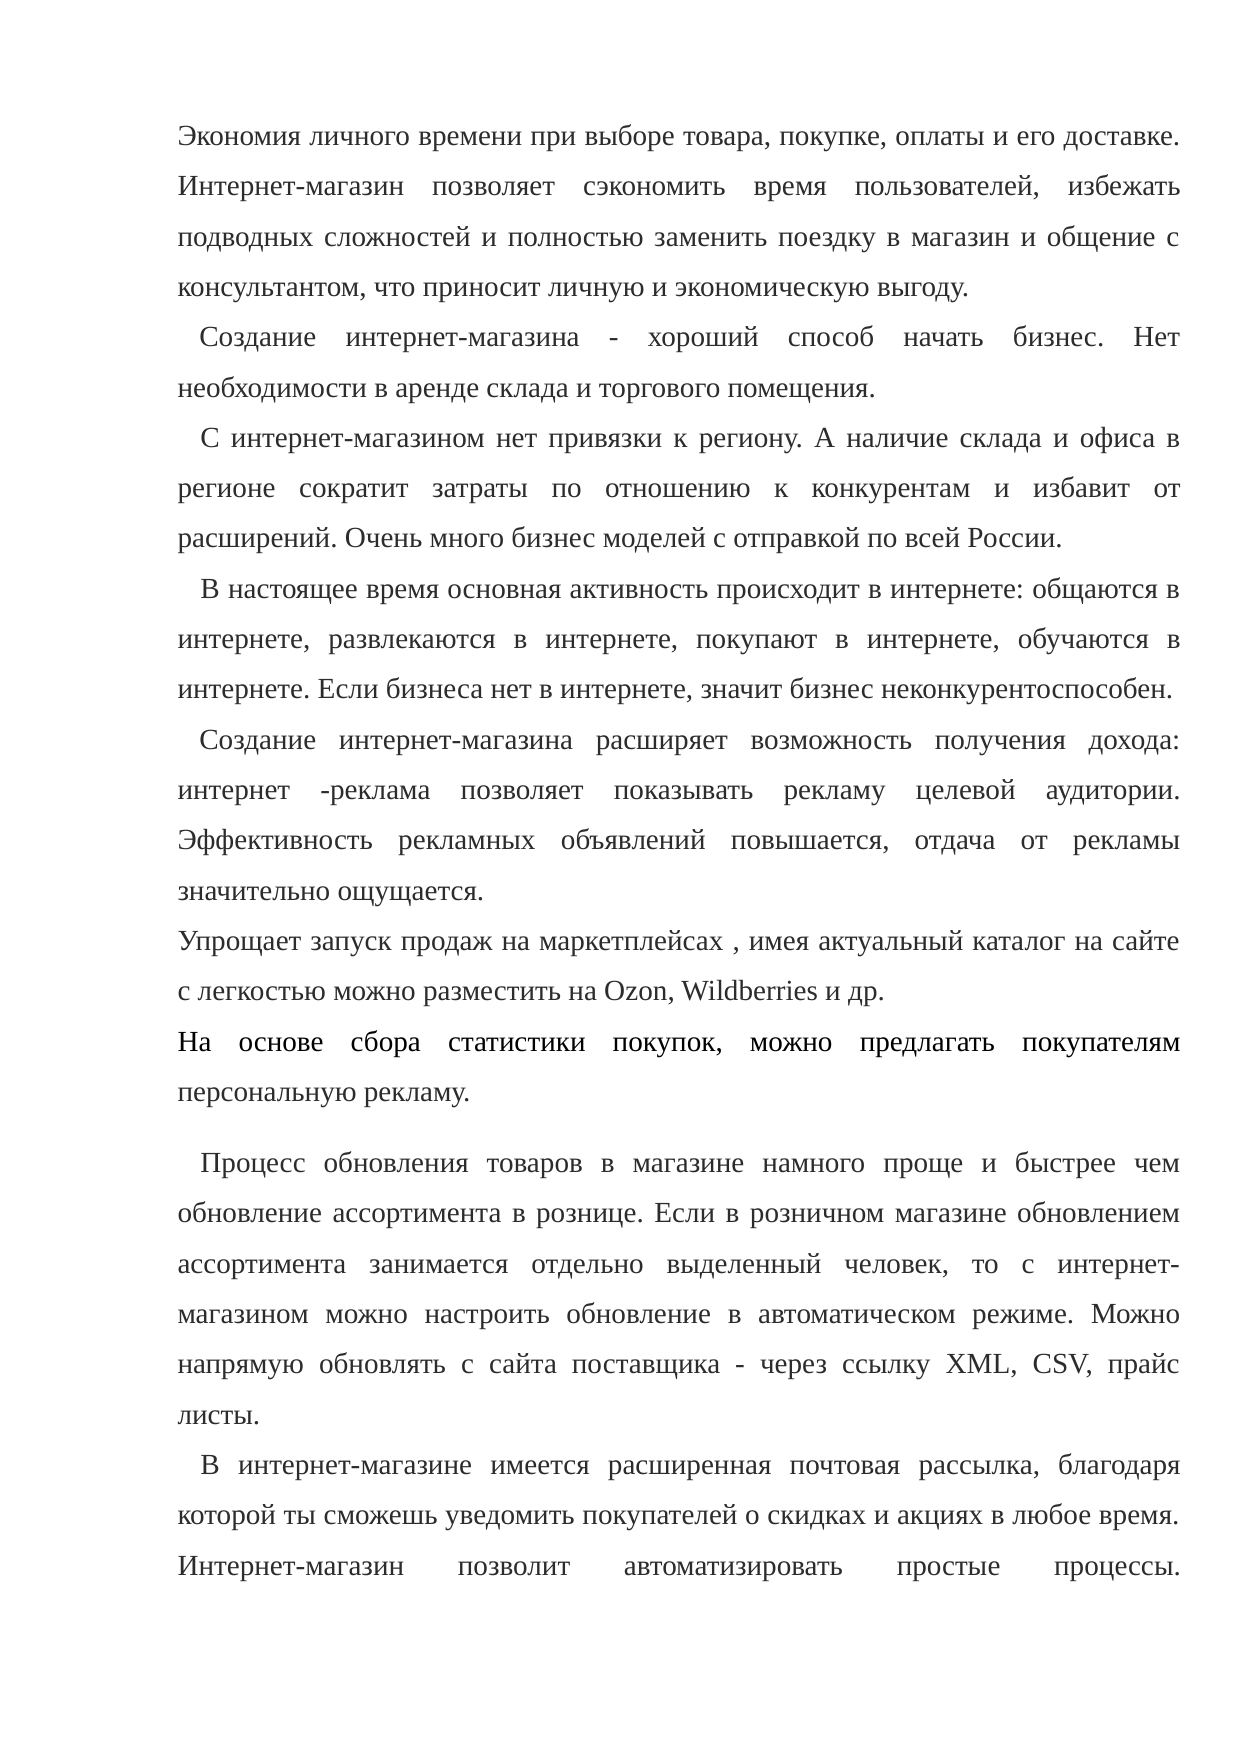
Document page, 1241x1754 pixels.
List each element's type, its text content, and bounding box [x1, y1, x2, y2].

text В интернет-магазине имеется расширенная почтовая рассылка, благодаря которой ты сможешь уведомить покупателей о скидках и акциях в любое время. Интернет-магазин позволит автоматизировать простые процессы. [177, 1447, 1181, 1581]
text В настоящее время основная активность происходит в интернете: общаются в интернете, развлекаются в интернете, покупают в интернете, обучаются в интернете. Если бизнеса нет в интернете, значит бизнес неконкурентоспособен. [177, 571, 1181, 705]
text Процесс обновления товаров в магазине намного проще и быстрее чем обновление ассортимента в рознице. Если в розничном магазине обновлением ассортимента занимается отдельно выделенный человек, то с интернет-магазином можно настроить обновление в автоматическом режиме. Можно напрямую обновлять с сайта поставщика - через ссылку XML, CSV, прайс листы. [177, 1145, 1181, 1430]
text С интернет-магазином нет привязки к региону. А наличие склада и офиса в регионе сократит затраты по отношению к конкурентам и избавит от расширений. Очень много бизнес моделей с отправкой по всей России. [177, 420, 1181, 554]
text Создание интернет-магазина - хороший способ начать бизнес. Нет необходимости в аренде склада и торгового помещения. [177, 319, 1181, 403]
text Экономия личного времени при выборе товара, покупке, оплаты и его доставке. Интернет-магазин позволяет сэкономить время пользователей, избежать подводных сложностей и полностью заменить поездку в магазин и общение с консультантом, что приносит личную и экономическую выгоду. [177, 118, 1181, 303]
subtitle Упрощает запуск продаж на маркетплейсах , имея актуальный каталог на сайте с легкостью можно разместить на Ozon, Wildberries и др. [177, 923, 1181, 1007]
text На основе сбора статистики покупок, можно предлагать покупателям персональную рекламу. [177, 1024, 1181, 1108]
subtitle Создание интернет-магазина расширяет возможность получения дохода: интернет -реклама позволяет показывать рекламу целевой аудитории. Эффективность рекламных объявлений повышается, отдача от рекламы значительно ощущается. [177, 722, 1181, 906]
